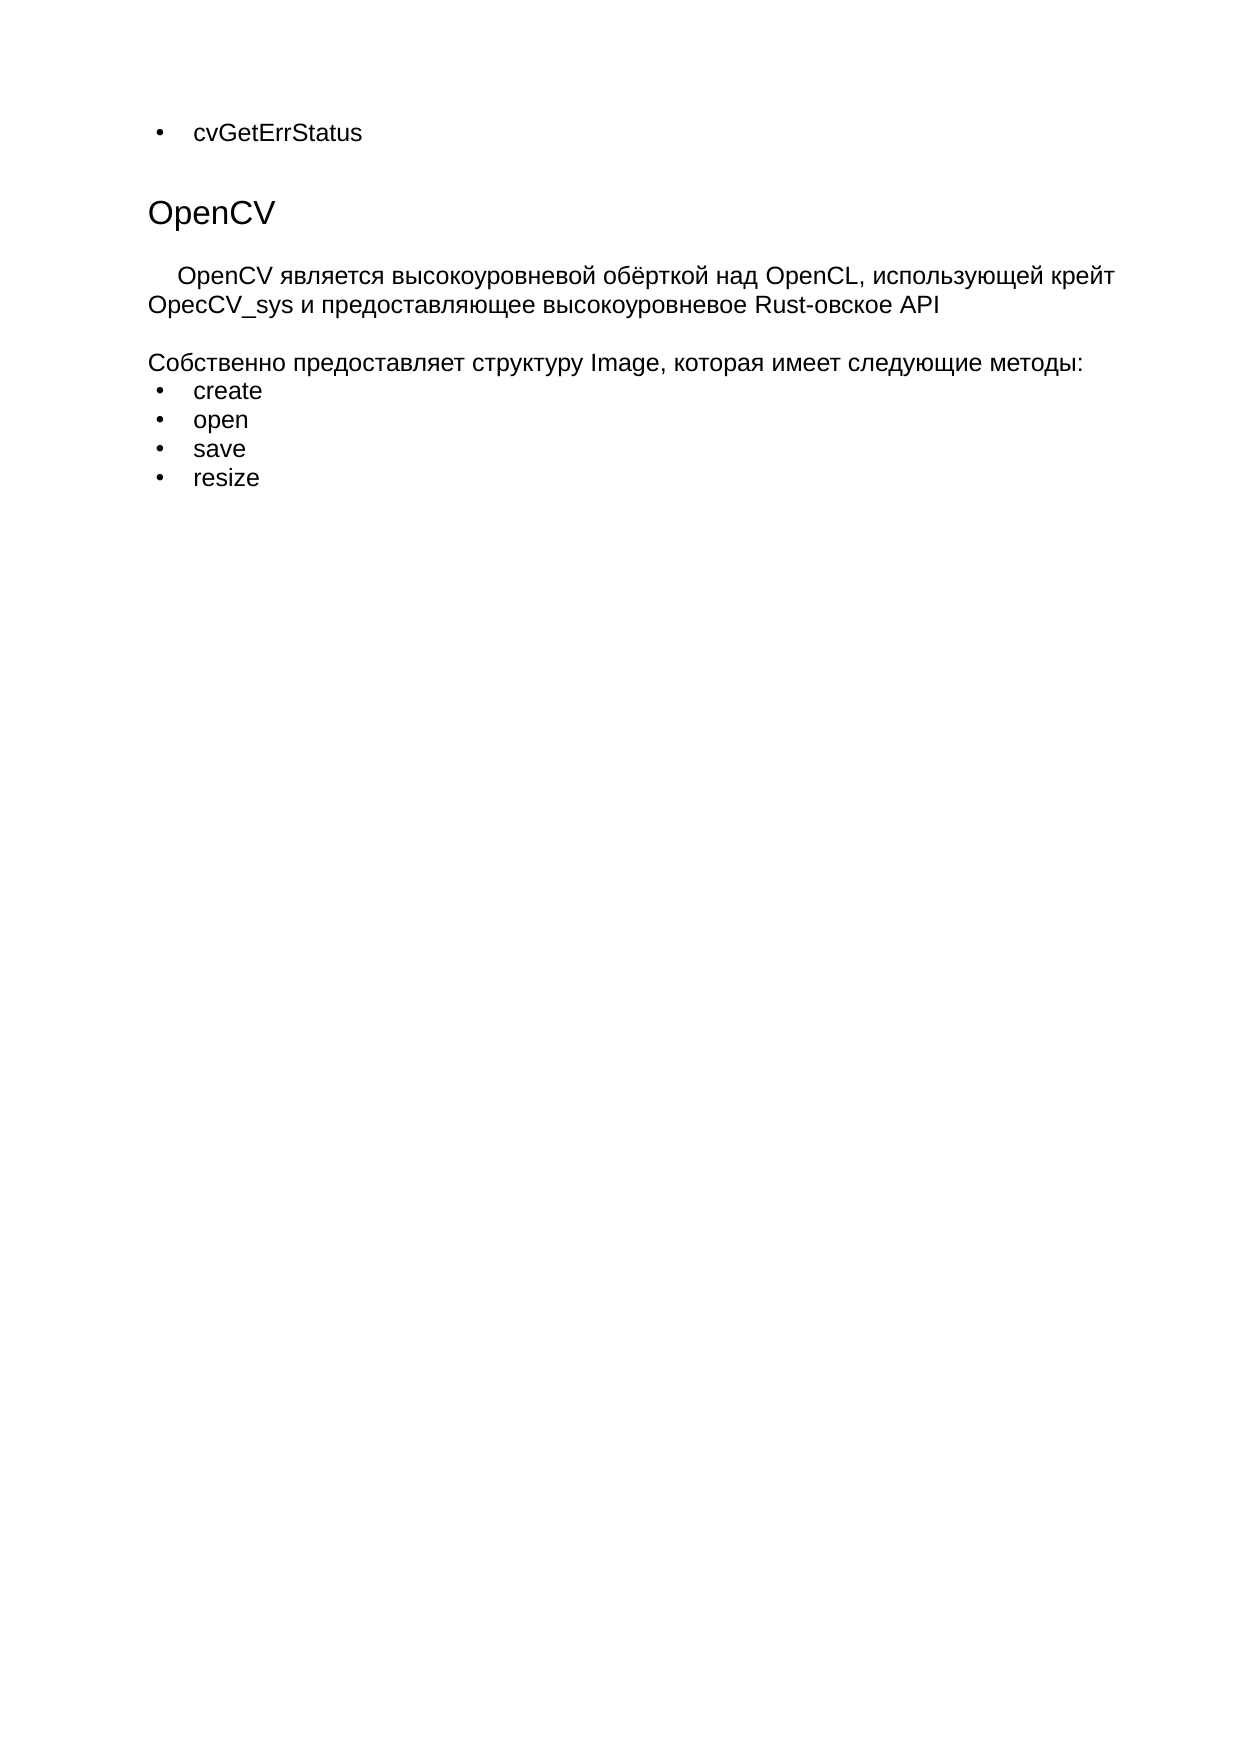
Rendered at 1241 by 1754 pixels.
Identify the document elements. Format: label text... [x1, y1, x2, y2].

list resize [156, 463, 1122, 492]
text Собственно предоставляет структуру Image, которая имеет следующие методы: [148, 348, 1122, 376]
list save [156, 434, 1122, 463]
text OpenCV является высокоуровневой обёрткой над OpenCL, использующей крейт OpecCV_sys и предоставляющее высокоуровневое Rust-овское API [148, 261, 1122, 319]
list open [156, 405, 1122, 434]
list cvGetErrStatus [156, 118, 1122, 176]
list create [156, 376, 1122, 405]
text OpenCV [148, 193, 1122, 232]
